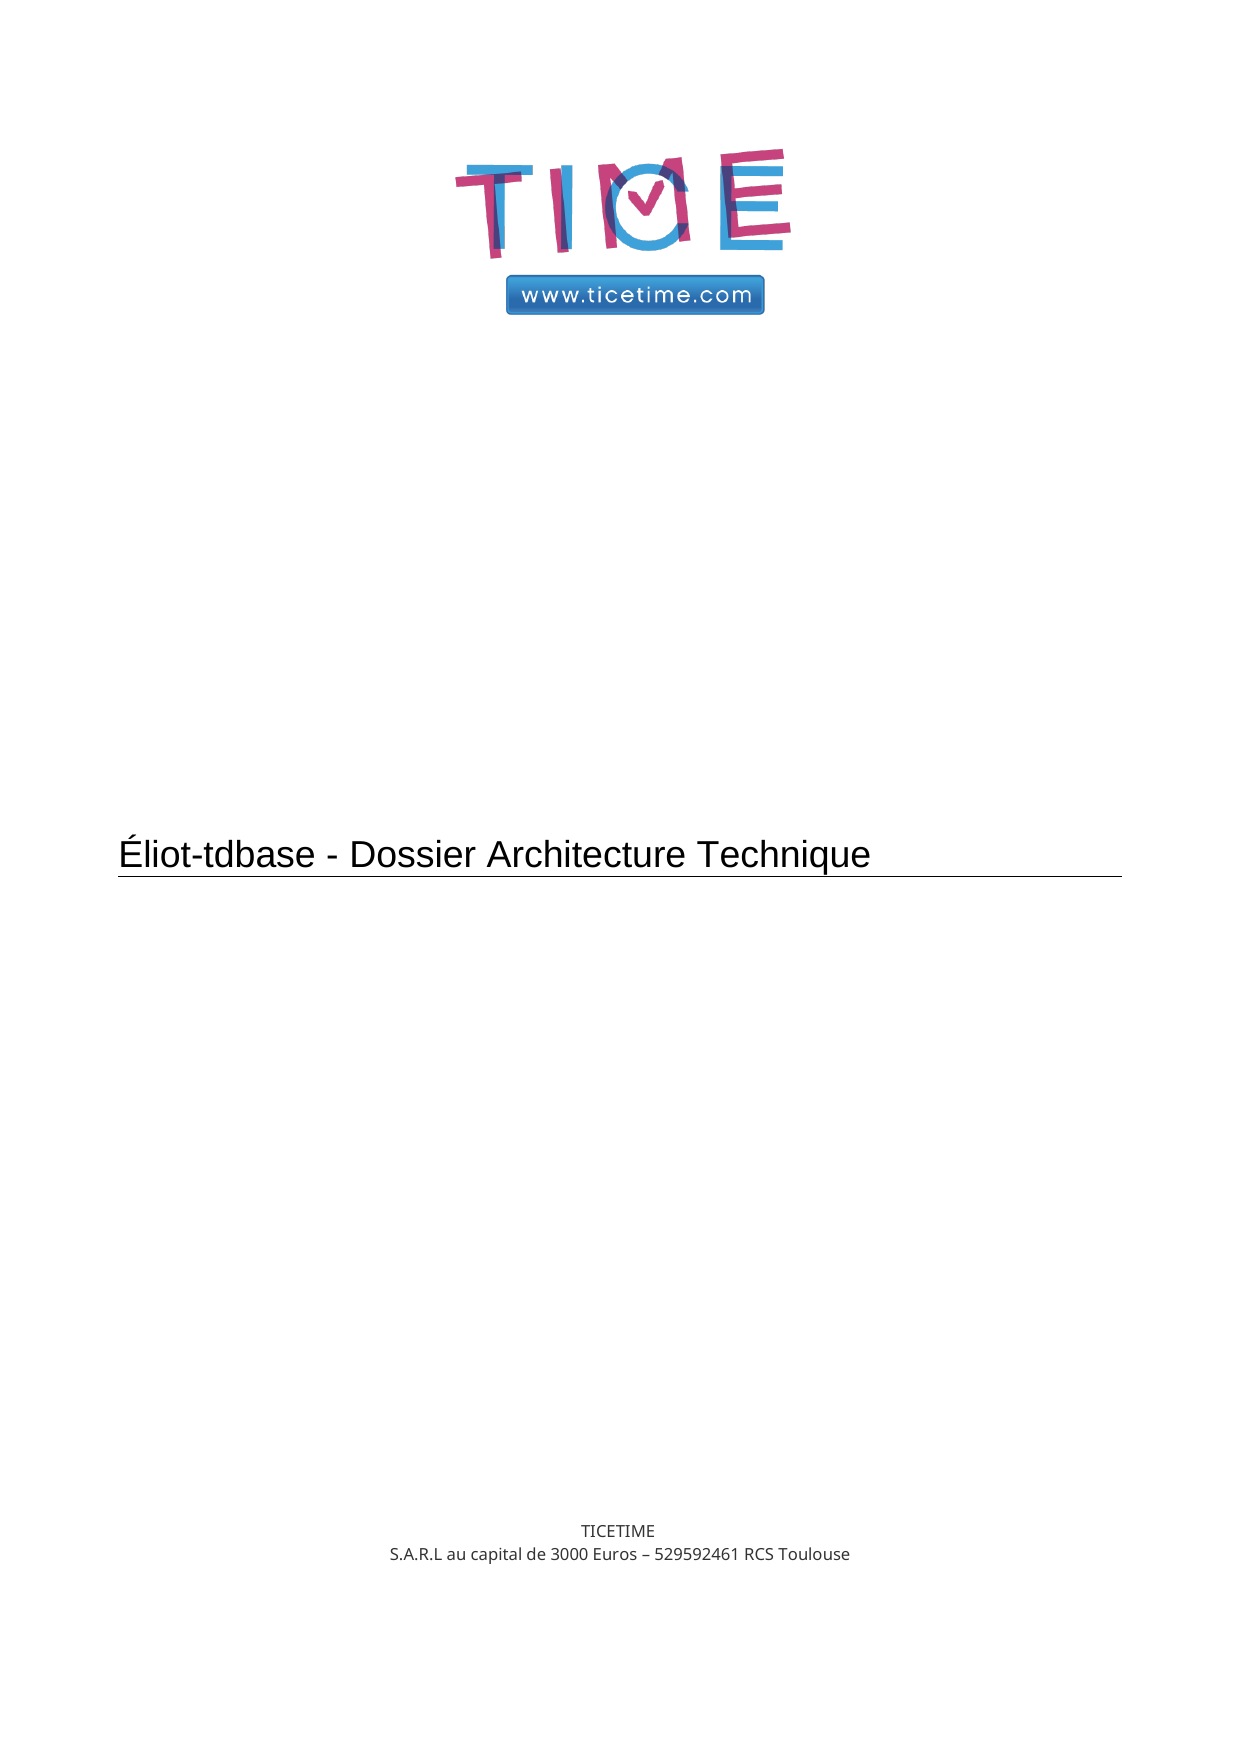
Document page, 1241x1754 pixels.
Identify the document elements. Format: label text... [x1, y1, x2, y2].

text S.A.R.L au capital de 3000 Euros – 529592461 RCS Toulouse [118, 1542, 1122, 1565]
text TICETIME [118, 1519, 1122, 1542]
picture [455, 148, 791, 315]
text Éliot-tdbase - Dossier Architecture Technique [118, 834, 1122, 876]
